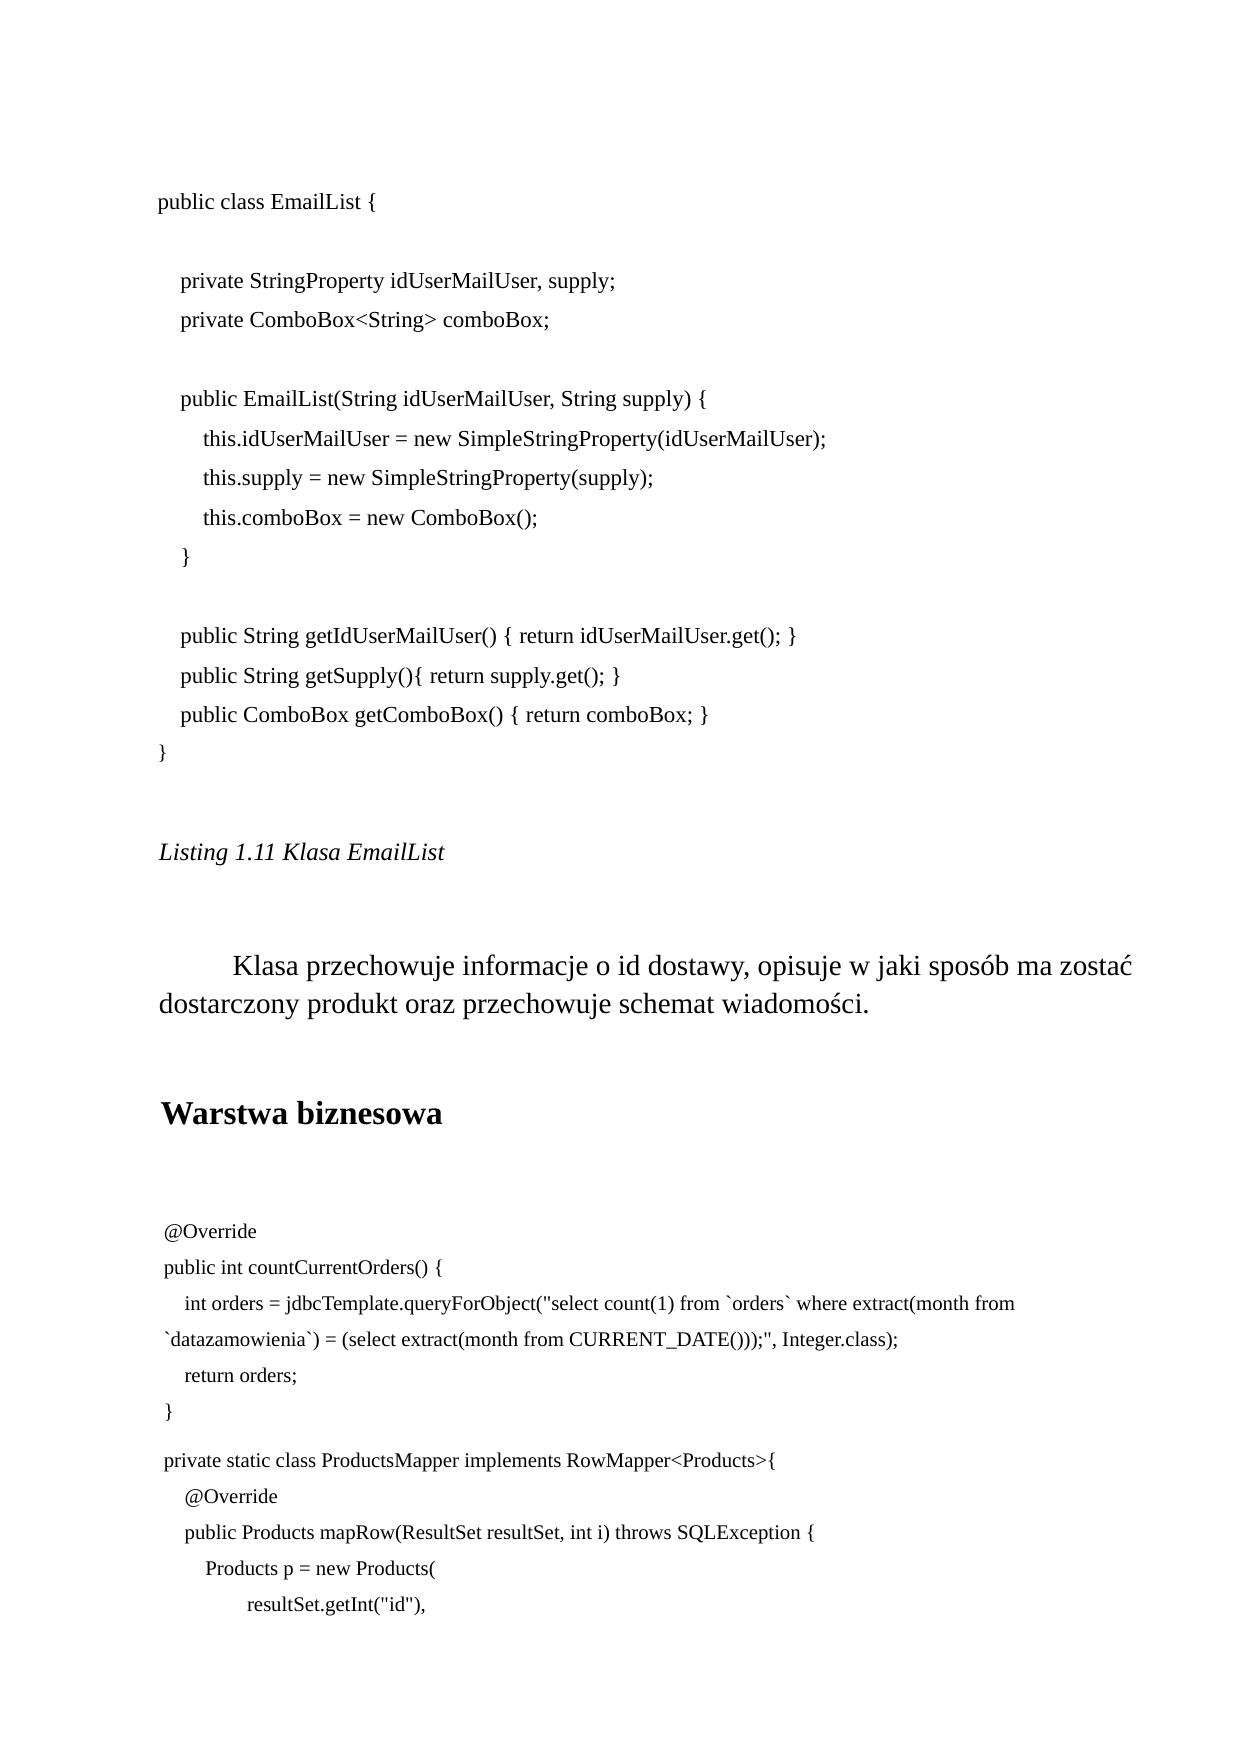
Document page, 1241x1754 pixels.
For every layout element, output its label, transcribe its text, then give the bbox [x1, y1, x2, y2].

text public class EmailList { private StringProperty idUserMailUser, supply; private ComboBox<String> comboBox; public EmailList(String idUserMailUser, String supply) { this.idUserMailUser = new SimpleStringProperty(idUserMailUser); this.supply = new SimpleStringProperty(supply); this.comboBox = new ComboBox(); } public String getIdUserMailUser() { return idUserMailUser.get(); } public String getSupply(){ return supply.get(); } public ComboBox getComboBox() { return comboBox; } } [157, 188, 1165, 764]
text Listing 1.11 Klasa EmailList [159, 837, 1165, 866]
list Warstwa biznesowa [160, 1093, 1165, 1132]
text Klasa przechowuje informacje o id dostawy, opisuje w jaki sposób ma zostać dostarczony produkt oraz przechowuje schemat wiadomości. [159, 948, 1165, 1020]
text private static class ProductsMapper implements RowMapper<Products>{ @Override public Products mapRow(ResultSet resultSet, int i) throws SQLException { Products p = new Products( resultSet.getInt("id"), [163, 1448, 1165, 1616]
text @Override public int countCurrentOrders() { int orders = jdbcTemplate.queryForObject("select count(1) from `orders` where extract(month from `datazamowienia`) = (select extract(month from CURRENT_DATE()));", Integer.class); return orders; } [163, 1219, 1165, 1423]
